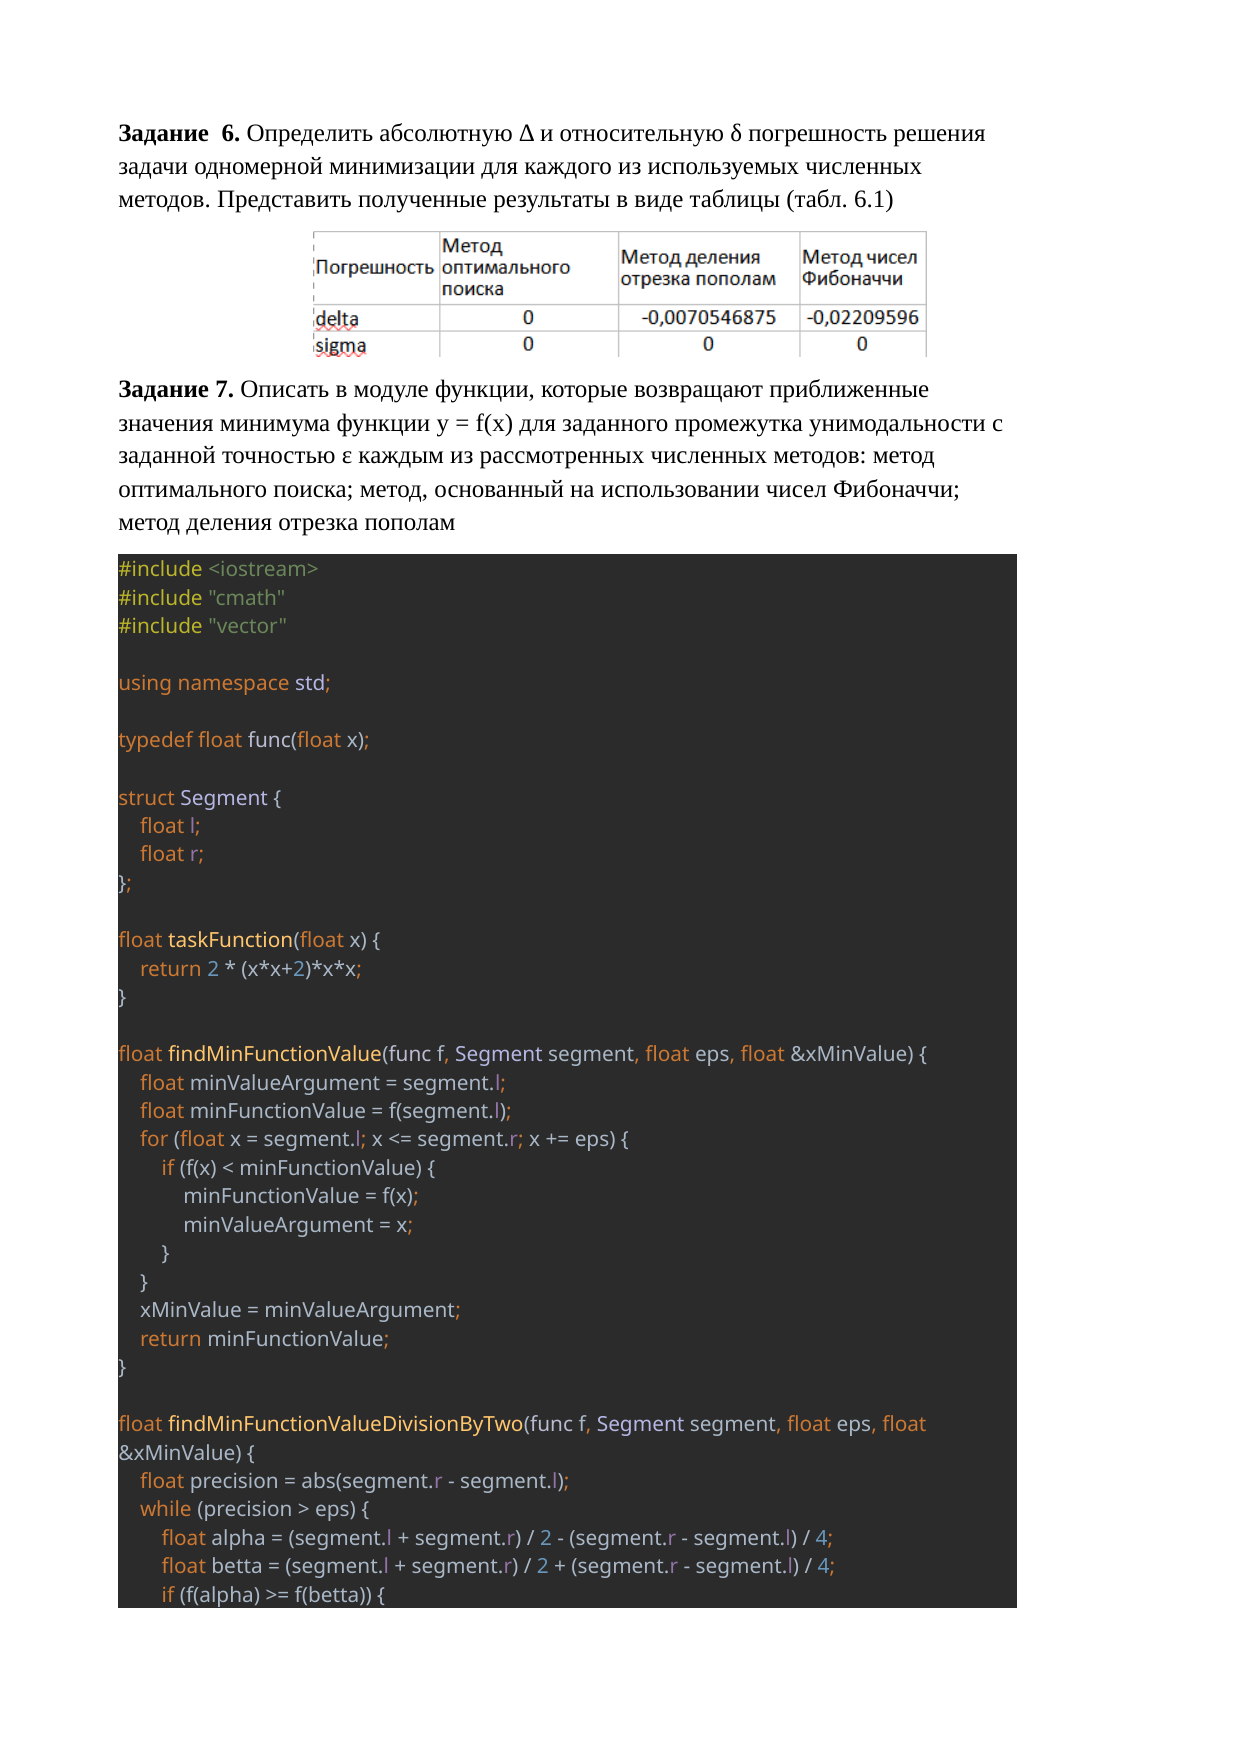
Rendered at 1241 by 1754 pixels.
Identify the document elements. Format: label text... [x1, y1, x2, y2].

text Задание 6. Определить абсолютную Δ и относительную δ погрешность решения задачи одномерной минимизации для каждого из используемых численных методов. Представить полученные результаты в виде таблицы (табл. 6.1) [118, 118, 1017, 213]
text #include <iostream> #include "cmath" #include "vector" using namespace std; typedef float func(float x); struct Segment { float l; float r; }; float taskFunction(float x) { return 2 * (x*x+2)*x*x; } float findMinFunctionValue(func f, Segment segment, float eps, float &xMinValue) { float minValueArgument = segment.l; float minFunctionValue = f(segment.l); for (float x = segment.l; x <= segment.r; x += eps) { if (f(x) < minFunctionValue) { minFunctionValue = f(x); minValueArgument = x; } } xMinValue = minValueArgument; return minFunctionValue; } float findMinFunctionValueDivisionByTwo(func f, Segment segment, float eps, float &xMinValue) { float precision = abs(segment.r - segment.l); while (precision > eps) { float alpha = (segment.l + segment.r) / 2 - (segment.r - segment.l) / 4; float betta = (segment.l + segment.r) / 2 + (segment.r - segment.l) / 4; if (f(alpha) >= f(betta)) { [118, 554, 1017, 1608]
text Задание 7. Описать в модуле функции, которые возвращают приближенные значения минимума функции у = f(x) для заданного промежутка унимодальности с заданной точностью ε каждым из рассмотренных численных методов: метод оптимального поиска; метод, основанный на использовании чисел Фибоначчи; метод деления отрезка пополам [118, 374, 1017, 535]
picture [313, 231, 927, 357]
